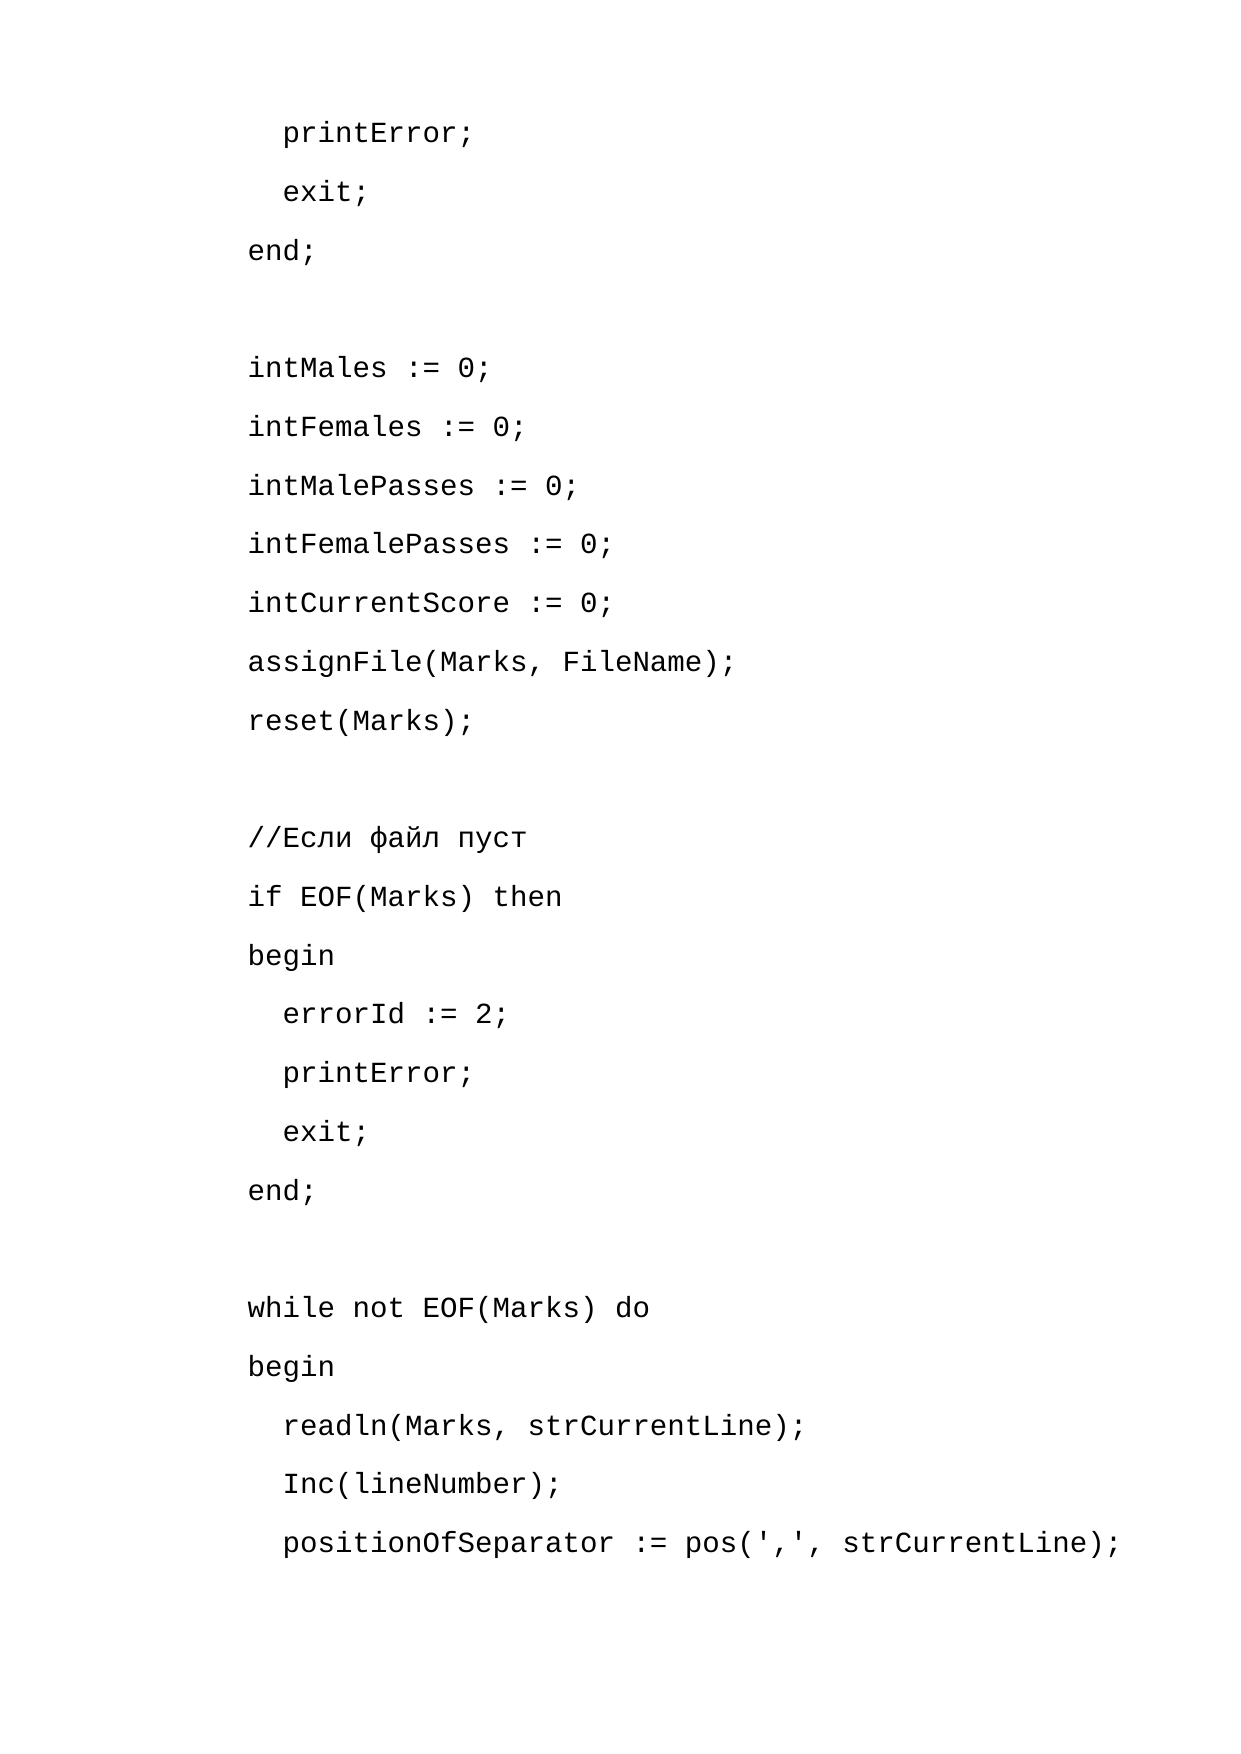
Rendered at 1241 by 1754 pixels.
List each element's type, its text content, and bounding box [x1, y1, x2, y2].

text positionOfSeparator := pos(',', strCurrentLine); [177, 1528, 1152, 1561]
text if EOF(Marks) then [177, 882, 1152, 915]
text reset(Marks); [177, 706, 1152, 739]
text errorId := 2; [177, 999, 1152, 1032]
text end; [177, 236, 1152, 269]
text end; [177, 1176, 1152, 1209]
text begin [177, 941, 1152, 974]
text assignFile(Marks, FileName); [177, 647, 1152, 680]
text readln(Marks, strCurrentLine); [177, 1411, 1152, 1444]
text exit; [177, 177, 1152, 210]
text intMales := 0; [177, 353, 1152, 386]
text intCurrentScore := 0; [177, 588, 1152, 621]
text Inc(lineNumber); [177, 1469, 1152, 1502]
text exit; [177, 1117, 1152, 1150]
text intFemalePasses := 0; [177, 529, 1152, 562]
text printError; [177, 1058, 1152, 1091]
text while not EOF(Marks) do [177, 1293, 1152, 1326]
text //Если файл пуст [177, 823, 1152, 856]
text begin [177, 1352, 1152, 1385]
text intFemales := 0; [177, 412, 1152, 445]
text printError; [177, 118, 1152, 151]
text intMalePasses := 0; [177, 471, 1152, 504]
